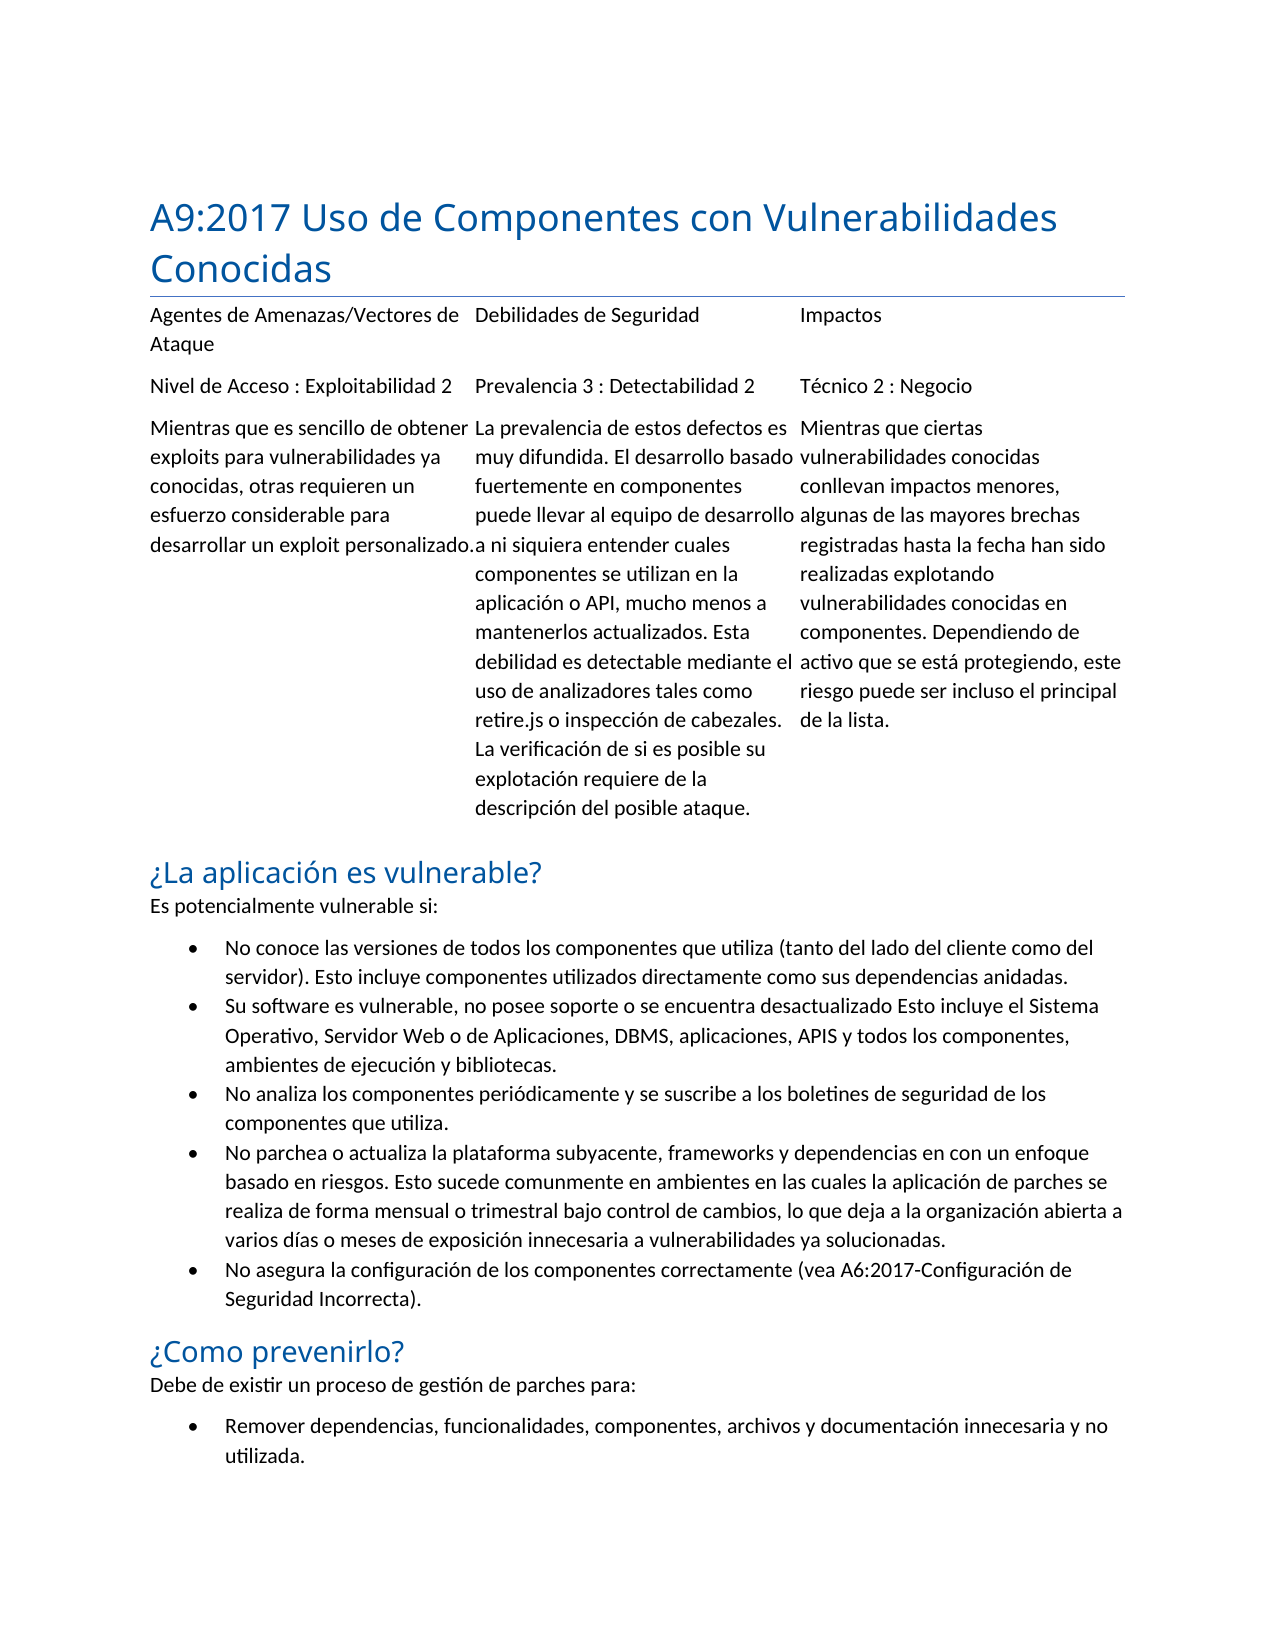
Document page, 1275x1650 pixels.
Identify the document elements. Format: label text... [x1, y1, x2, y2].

table_cell La prevalencia de estos defectos es muy difundida. El desarrollo basado fuertemente en componentes puede llevar al equipo de desarrollo a ni siquiera entender cuales componentes se utilizan en la aplicación o API, mucho menos a mantenerlos actualizados. Esta debilidad es detectable mediante el uso de analizadores tales como retire.js o inspección de cabezales. La verificación de si es posible su explotación requiere de la descripción del posible ataque. [475, 414, 800, 836]
list Remover dependencias, funcionalidades, componentes, archivos y documentación innecesaria y no utilizada. [187, 1413, 1125, 1468]
table_cell Prevalencia 3 : Detectabilidad 2 [475, 372, 800, 414]
table_header Agentes de Amenazas/Vectores de Ataque [150, 301, 475, 372]
table_header Debilidades de Seguridad [475, 301, 800, 372]
table_cell Mientras que es sencillo de obtener exploits para vulnerabilidades ya conocidas, otras requieren un esfuerzo considerable para desarrollar un exploit personalizado. [150, 414, 475, 836]
subtitle ¿La aplicación es vulnerable? [150, 852, 1125, 892]
list Su software es vulnerable, no posee soporte o se encuentra desactualizado Esto incluye el Sistema Operativo, Servidor Web o de Aplicaciones, DBMS, aplicaciones, APIS y todos los componentes, ambientes de ejecución y bibliotecas. [187, 992, 1125, 1078]
list No analiza los componentes periódicamente y se suscribe a los boletines de seguridad de los componentes que utiliza. [187, 1080, 1125, 1136]
text Debe de existir un proceso de gestión de parches para: [150, 1371, 1125, 1397]
list No asegura la configuración de los componentes correctamente (vea A6:2017-Configuración de Seguridad Incorrecta). [187, 1256, 1125, 1312]
list No conoce las versiones de todos los componentes que utiliza (tanto del lado del cliente como del servidor). Esto incluye componentes utilizados directamente como sus dependencias anidadas. [187, 934, 1125, 990]
table_cell Nivel de Acceso : Exploitabilidad 2 [150, 372, 475, 414]
subtitle A9:2017 Uso de Componentes con Vulnerabilidades Conocidas [150, 192, 1125, 296]
table_header Impactos [800, 301, 1125, 372]
subtitle ¿Como prevenirlo? [150, 1331, 1125, 1371]
table_cell Técnico 2 : Negocio [800, 372, 1125, 414]
table_cell Mientras que ciertas vulnerabilidades conocidas conllevan impactos menores, algunas de las mayores brechas registradas hasta la fecha han sido realizadas explotando vulnerabilidades conocidas en componentes. Dependiendo de activo que se está protegiendo, este riesgo puede ser incluso el principal de la lista. [800, 414, 1125, 836]
text Es potencialmente vulnerable si: [150, 892, 1125, 919]
list No parchea o actualiza la plataforma subyacente, frameworks y dependencias en con un enfoque basado en riesgos. Esto sucede comunmente en ambientes en las cuales la aplicación de parches se realiza de forma mensual o trimestral bajo control de cambios, lo que deja a la organización abierta a varios días o meses de exposición innecesaria a vulnerabilidades ya solucionadas. [187, 1139, 1125, 1253]
